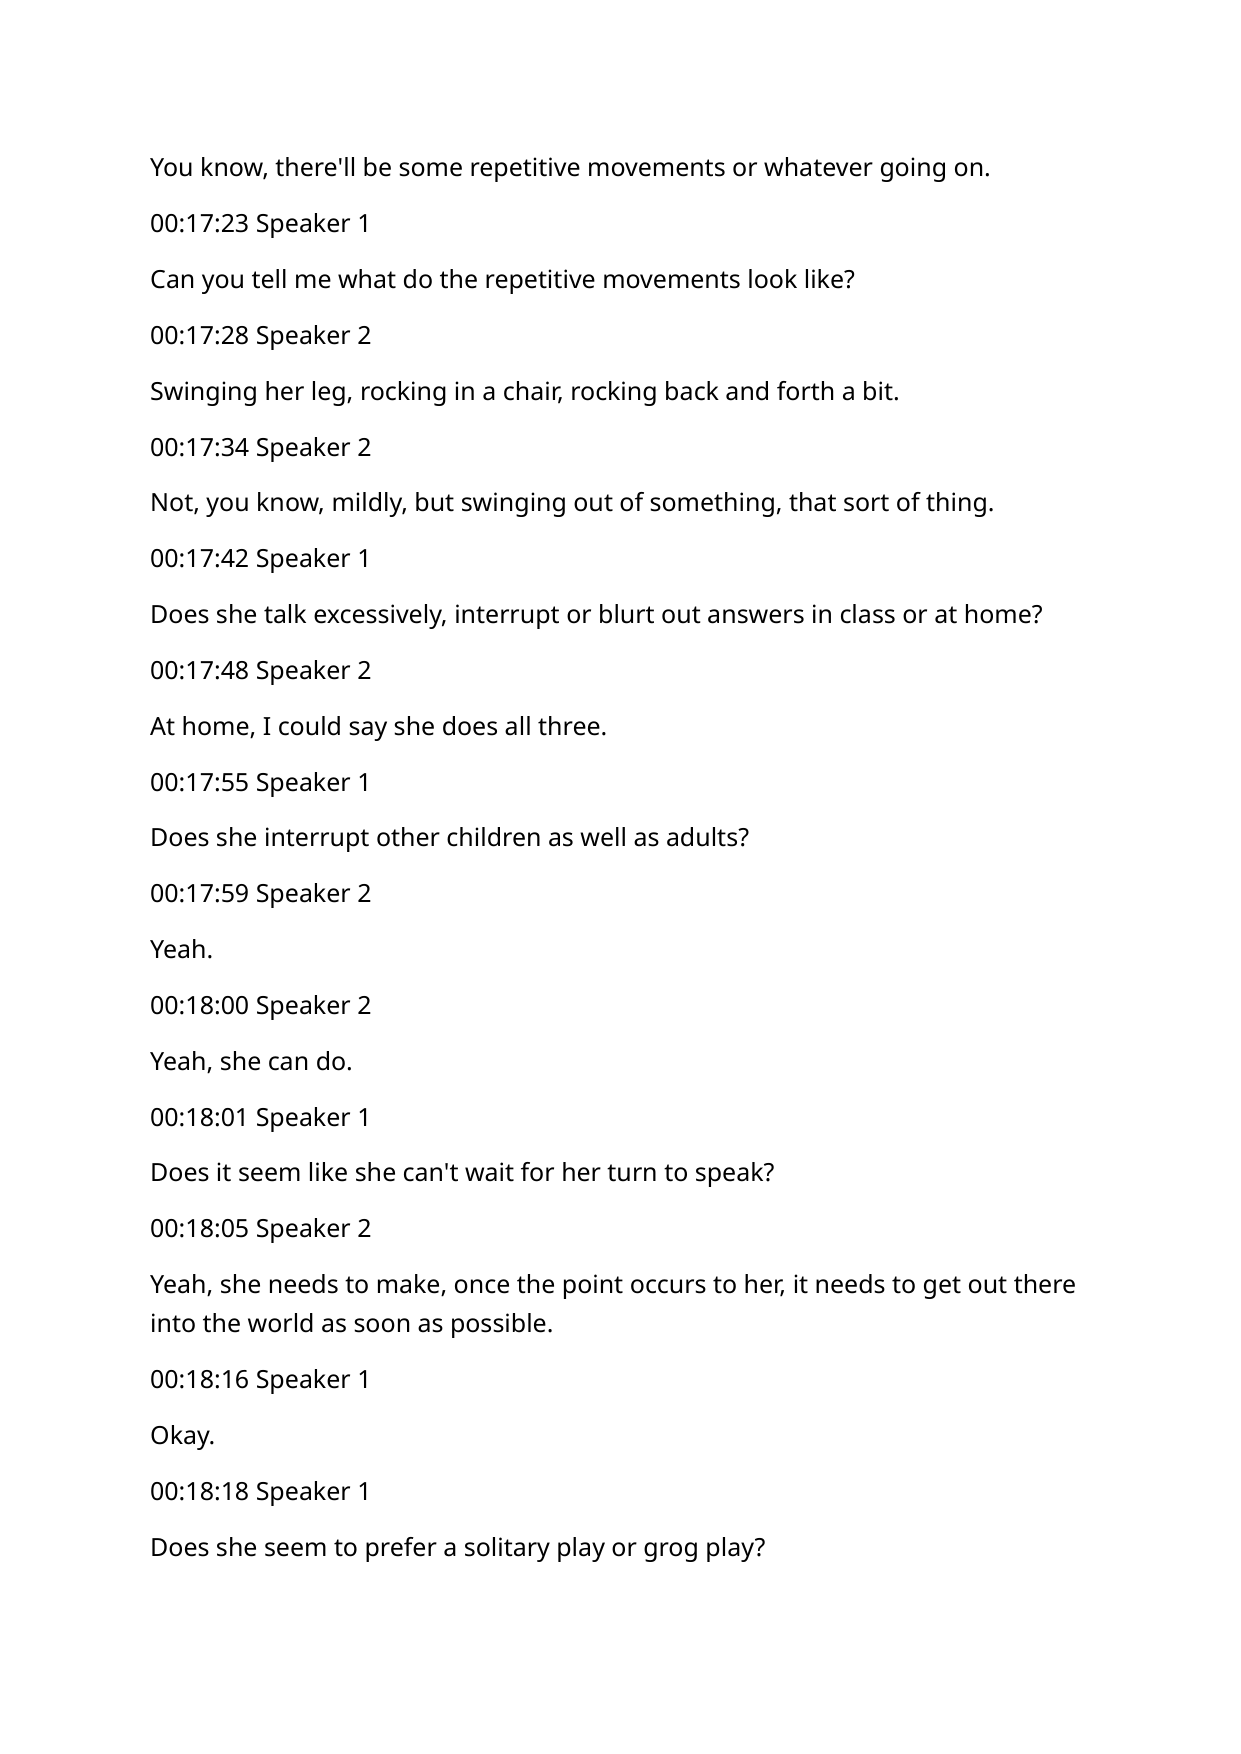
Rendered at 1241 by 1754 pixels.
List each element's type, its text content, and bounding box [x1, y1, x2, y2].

text 00:18:01 Speaker 1 [150, 1099, 1090, 1133]
text At home, I could say she does all three. [150, 708, 1090, 742]
text 00:17:34 Speaker 2 [150, 429, 1090, 463]
text 00:17:23 Speaker 1 [150, 206, 1090, 240]
text Yeah, she can do. [150, 1043, 1090, 1077]
text 00:18:16 Speaker 1 [150, 1362, 1090, 1396]
text 00:17:48 Speaker 2 [150, 652, 1090, 687]
text Not, you know, mildly, but swinging out of something, that sort of thing. [150, 485, 1090, 519]
text Yeah, she needs to make, once the point occurs to her, it needs to get out there into the world as soon as possible. [150, 1267, 1090, 1340]
text 00:18:00 Speaker 2 [150, 987, 1090, 1022]
text Swinging her leg, rocking in a chair, rocking back and forth a bit. [150, 373, 1090, 407]
text Does she seem to prefer a solitary play or grog play? [150, 1529, 1090, 1563]
text Does she interrupt other children as well as adults? [150, 820, 1090, 854]
text 00:17:59 Speaker 2 [150, 876, 1090, 910]
text Okay. [150, 1417, 1090, 1452]
text Does it seem like she can't wait for her turn to speak? [150, 1155, 1090, 1189]
text 00:17:42 Speaker 1 [150, 541, 1090, 575]
text 00:18:18 Speaker 1 [150, 1473, 1090, 1507]
text Does she talk excessively, interrupt or blurt out answers in class or at home? [150, 597, 1090, 631]
text Yeah. [150, 932, 1090, 966]
text 00:18:05 Speaker 2 [150, 1211, 1090, 1245]
text 00:17:55 Speaker 1 [150, 764, 1090, 798]
text Can you tell me what do the repetitive movements look like? [150, 262, 1090, 296]
text You know, there'll be some repetitive movements or whatever going on. [150, 150, 1090, 184]
text 00:17:28 Speaker 2 [150, 317, 1090, 352]
